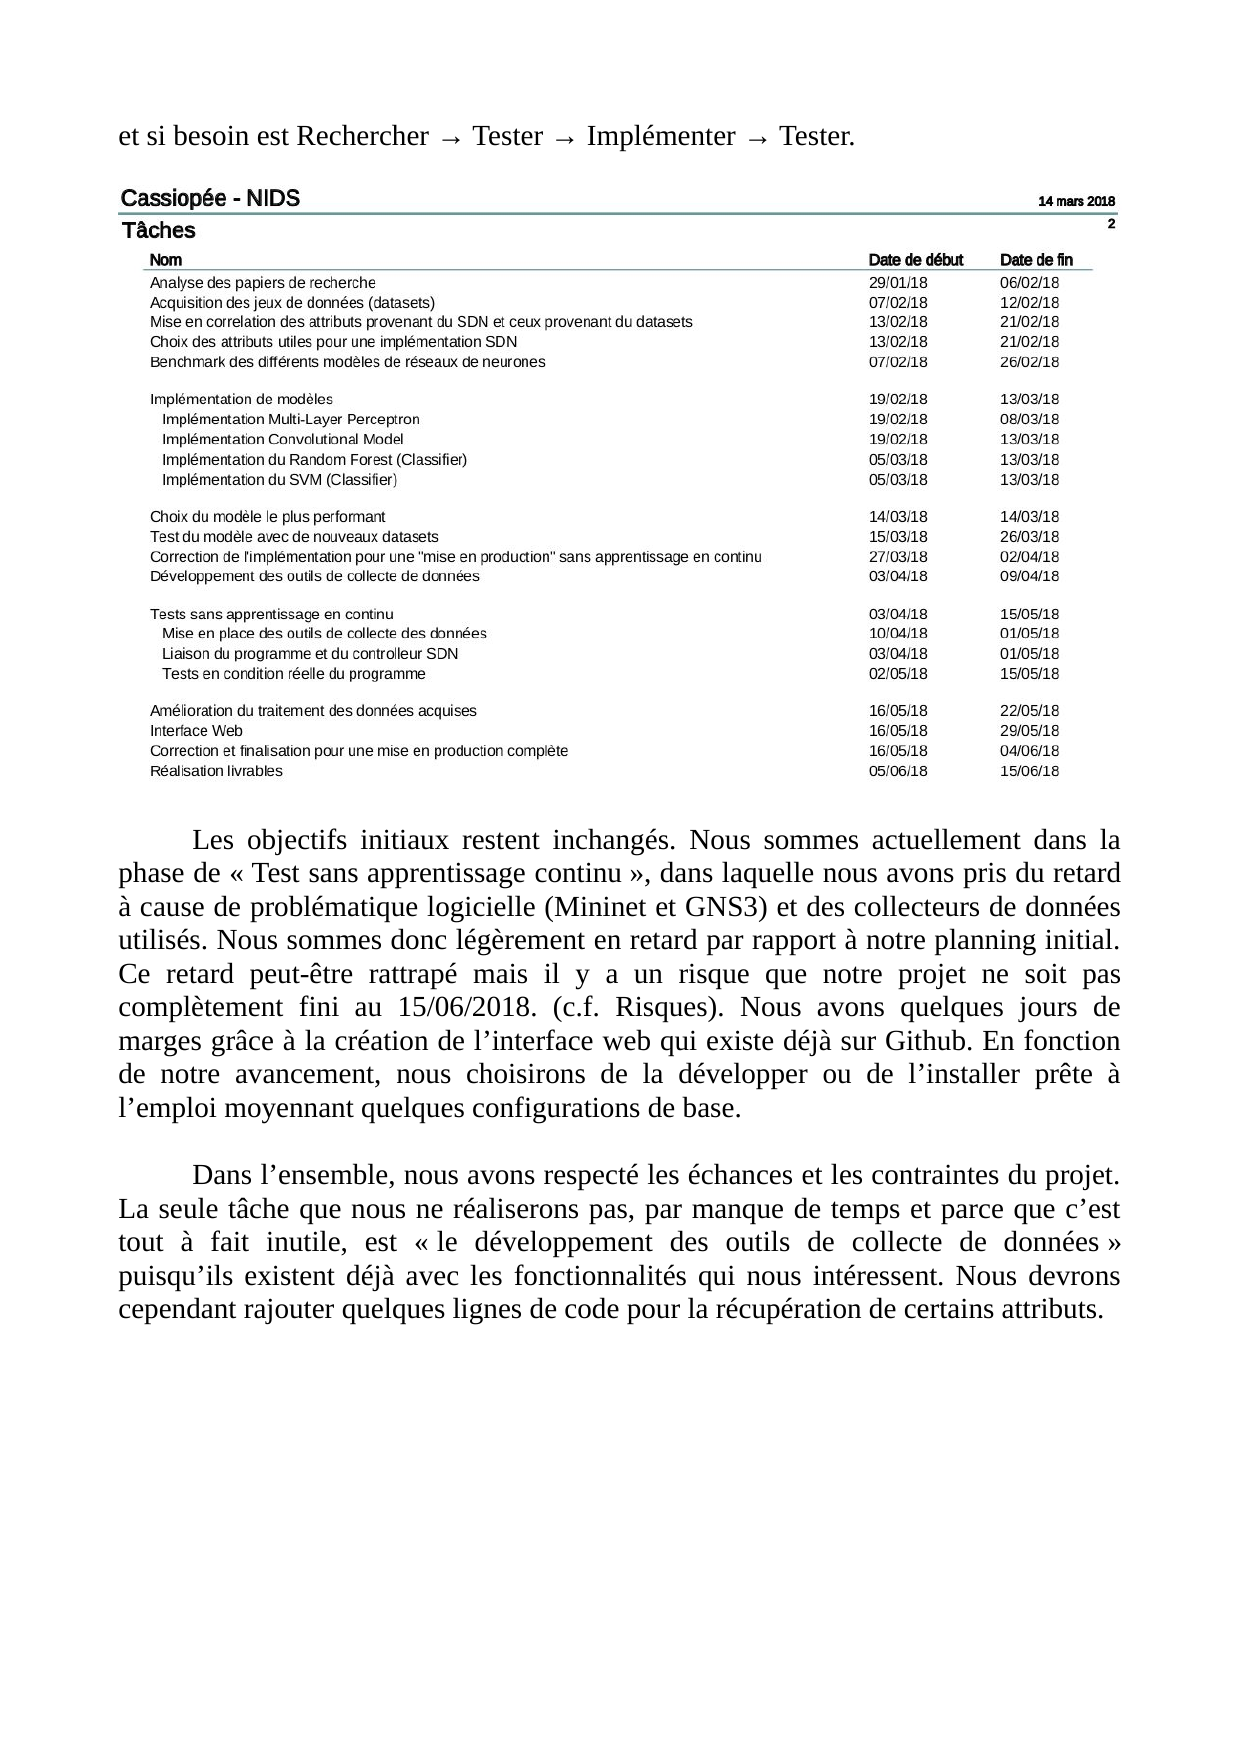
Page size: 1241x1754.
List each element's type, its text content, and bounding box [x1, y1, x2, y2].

picture [118, 185, 1123, 789]
text et si besoin est Rechercher → Tester → Implémenter → Tester. [118, 118, 1122, 152]
text Les objectifs initiaux restent inchangés. Nous sommes actuellement dans la phase de « Test sans apprentissage continu », dans laquelle nous avons pris du retard à cause de problématique logicielle (Mininet et GNS3) et des collecteurs de données utilisés. Nous sommes donc légèrement en retard par rapport à notre planning initial. Ce retard peut-être rattrapé mais il y a un risque que notre projet ne soit pas complètement fini au 15/06/2018. (c.f. Risques). Nous avons quelques jours de marges grâce à la création de l’interface web qui existe déjà sur Github. En fonction de notre avancement, nous choisirons de la développer ou de l’installer prête à l’emploi moyennant quelques configurations de base. [118, 822, 1122, 1124]
text Dans l’ensemble, nous avons respecté les échances et les contraintes du projet. La seule tâche que nous ne réaliserons pas, par manque de temps et parce que c’est tout à fait inutile, est « le développement des outils de collecte de données » puisqu’ils existent déjà avec les fonctionnalités qui nous intéressent. Nous devrons cependant rajouter quelques lignes de code pour la récupération de certains attributs. [118, 1157, 1122, 1325]
